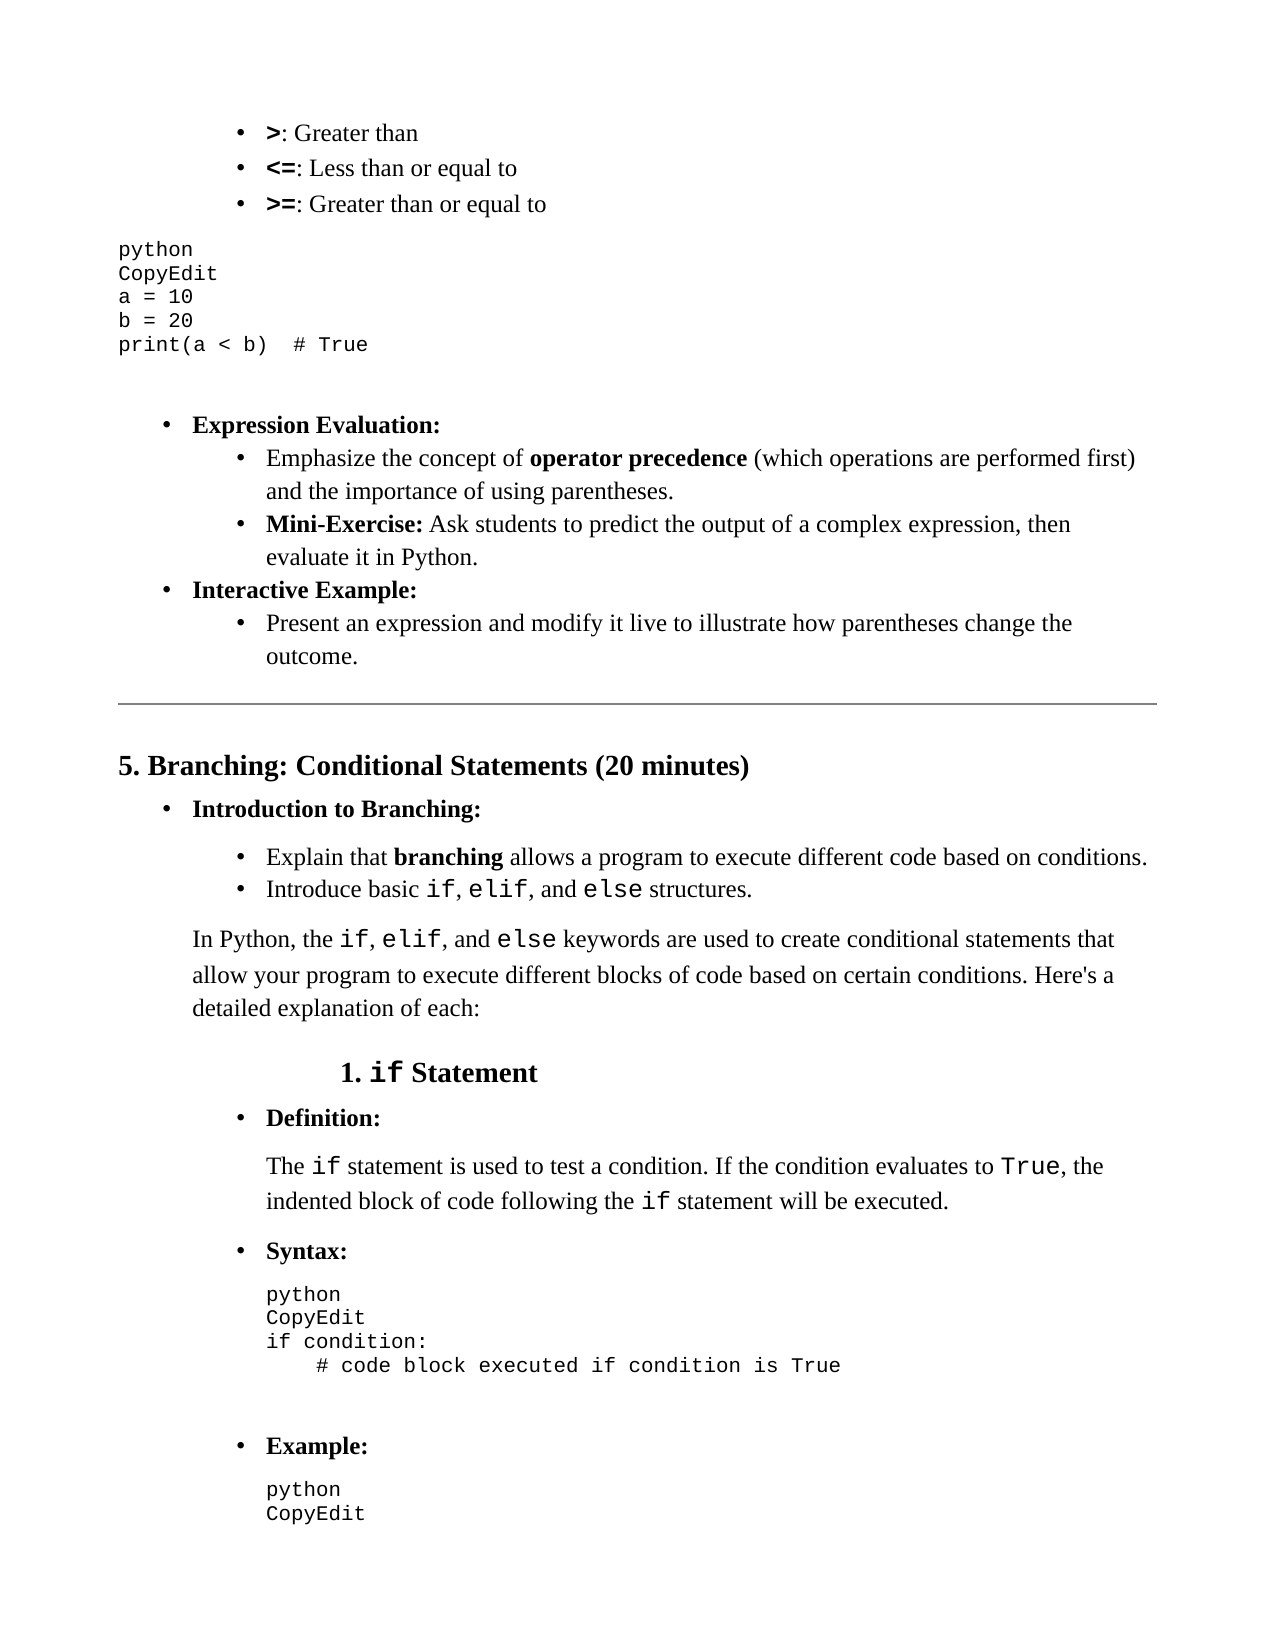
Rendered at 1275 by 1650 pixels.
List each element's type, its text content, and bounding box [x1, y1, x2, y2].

list python [236, 1479, 1157, 1503]
list python [236, 1284, 1157, 1307]
list Definition: [236, 1103, 1157, 1132]
text b = 20 [118, 310, 1157, 333]
list Introduction to Branching: [162, 794, 1157, 823]
text a = 10 [118, 286, 1157, 310]
list Example: [236, 1431, 1157, 1460]
text python [118, 239, 1157, 263]
list In Python, the if, elif, and else keywords are used to create conditional statements that allow your program to execute different blocks of code based on certain conditions. Here's a detailed explanation of each: [162, 924, 1157, 1021]
list The if statement is used to test a condition. If the condition evaluates to True, the indented block of code following the if statement will be executed. [236, 1151, 1157, 1217]
list # code block executed if condition is True [236, 1355, 1157, 1378]
list Introduce basic if, elif, and else structures. [236, 874, 1157, 905]
text CopyEdit [118, 263, 1157, 286]
list Explain that branching allows a program to execute different code based on conditions. [236, 842, 1157, 870]
list >: Greater than [236, 118, 1157, 149]
list >=: Greater than or equal to [236, 189, 1157, 220]
subtitle 1. if Statement [310, 1055, 1157, 1091]
subtitle 5. Branching: Conditional Statements (20 minutes) [118, 748, 1157, 781]
list Emphasize the concept of operator precedence (which operations are performed first) and the importance of using parentheses. [236, 443, 1157, 505]
list Expression Evaluation: [162, 410, 1157, 439]
list <=: Less than or equal to [236, 153, 1157, 184]
list Interactive Example: [162, 575, 1157, 604]
list CopyEdit [236, 1307, 1157, 1331]
list Present an expression and modify it live to illustrate how parentheses change the outcome. [236, 608, 1157, 670]
list CopyEdit [236, 1503, 1157, 1526]
list Mini-Exercise: Ask students to predict the output of a complex expression, then evaluate it in Python. [236, 509, 1157, 571]
list Syntax: [236, 1236, 1157, 1265]
text print(a < b) # True [118, 333, 1157, 357]
list if condition: [236, 1331, 1157, 1355]
